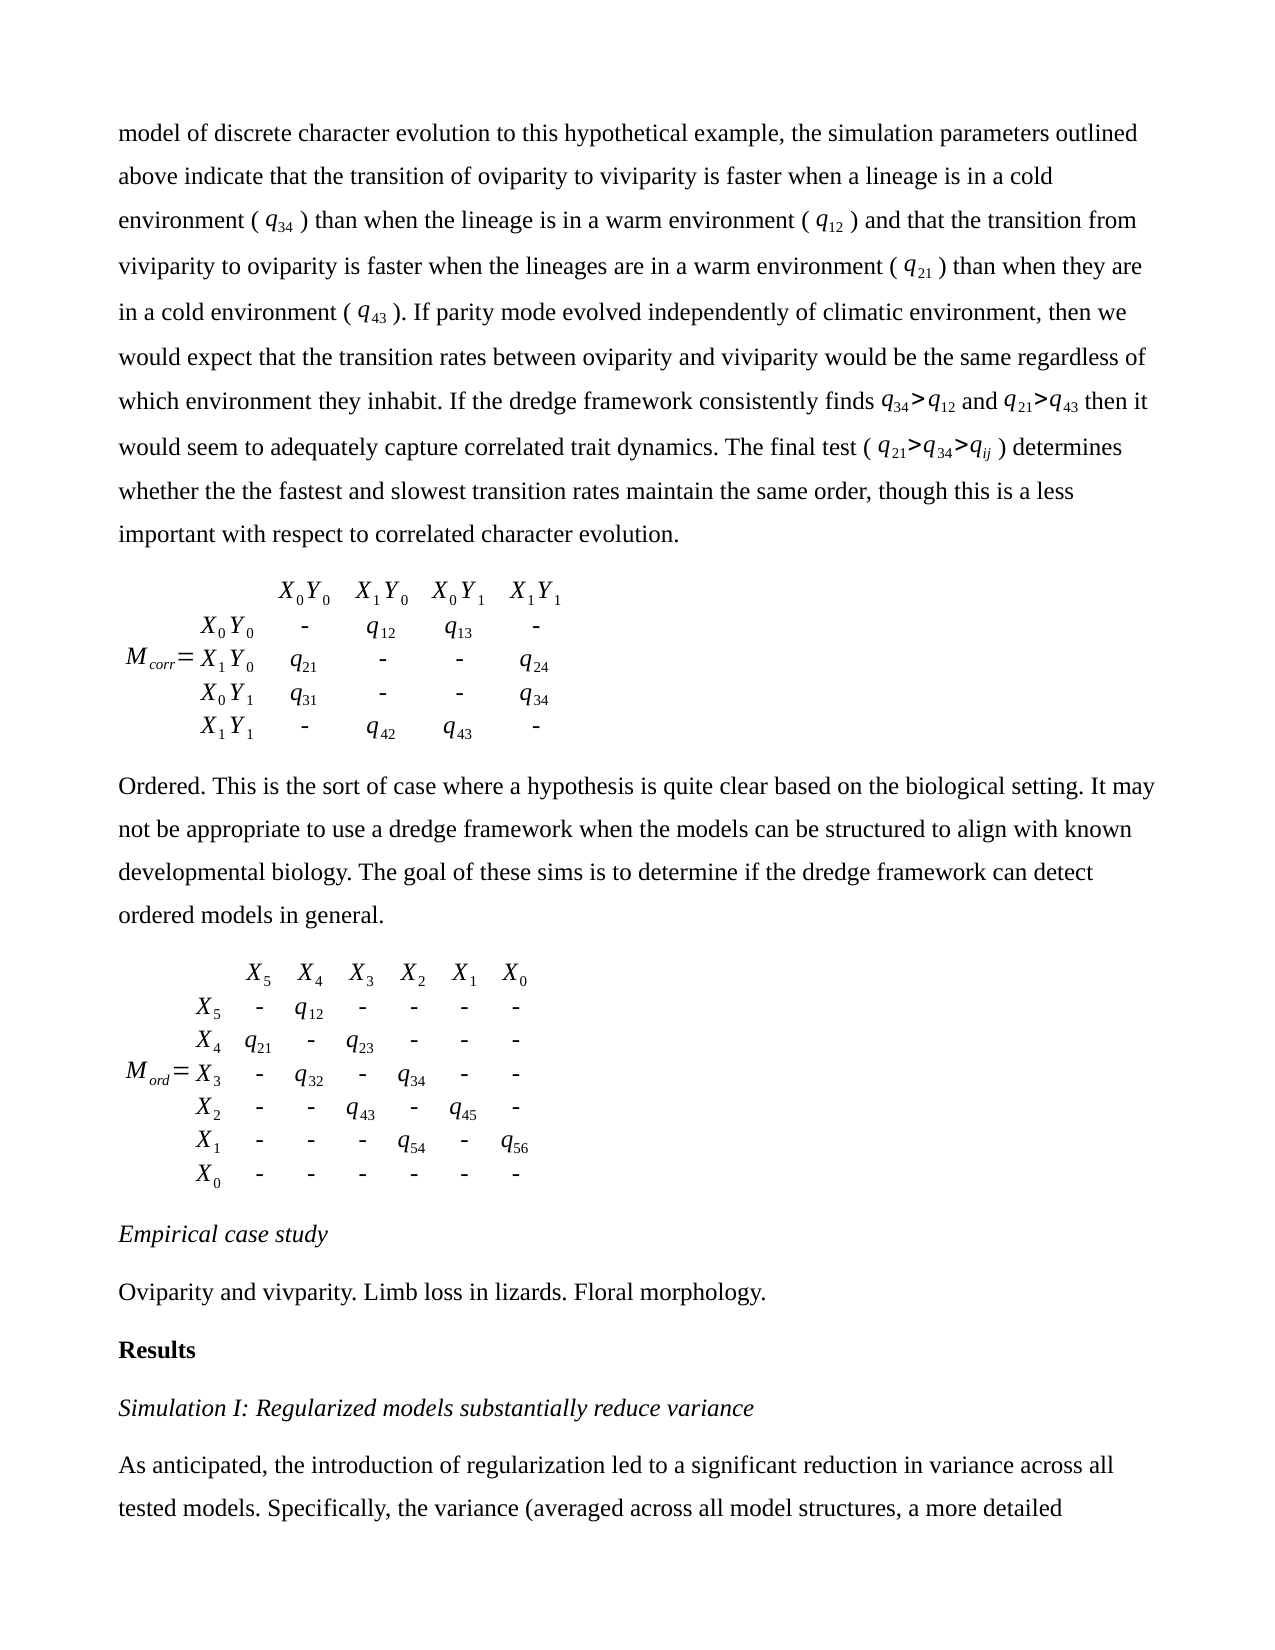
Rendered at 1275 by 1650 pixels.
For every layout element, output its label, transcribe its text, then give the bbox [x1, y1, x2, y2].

text As anticipated, the introduction of regularization led to a significant reduction in variance across all tested models. Specifically, the variance (averaged across all model structures, a more detailed [118, 1450, 1157, 1522]
text Oviparity and vivparity. Limb loss in lizards. Floral morphology. [118, 1277, 1157, 1306]
text When the generating model is consistent with Pagel’s (1994) correlated model, 100 datasets are simulated with transition rates of , , , and . A unique pure birth phylogeny with 250 tips is simulated for each dataset and rescaled to have a height of 1. To evaluate whether the dynamics of the correlated model are adequately captured, I quantify how often does the best fitting dredge model find that , , and . These comparisons are chosen because they are relevant to the interpretation of the correlated model. Specifically, evidence for the correlated model comes from tests of whether changes in the focal character, depend on the state of the background character (Pagel and Meade 2006). As a hypothetical example, consider the situation in whichis parity mode andis climatic preference in reptiles, where is oviparity,is viviparity,is a warm climatic preference, andis a cold climatic preference. An important factor for the evolutionary transition from egg-laying (oviparity) to live-birth (viviparity) in reptiles is the climate a lineage occupies, with squamate viviparity evolving frequently in colder climates, such as those found at high altitudes and latitudes (Blackburn 1999). When a correlated model of discrete character evolution to this hypothetical example, the simulation parameters outlined above indicate that the transition of oviparity to viviparity is faster when a lineage is in a cold environment () than when the lineage is in a warm environment () and that the transition from viviparity to oviparity is faster when the lineages are in a warm environment () than when they are in a cold environment (). If parity mode evolved independently of climatic environment, then we would expect that the transition rates between oviparity and viviparity would be the same regardless of which environment they inhabit. If the dredge framework consistently findsandthen it would seem to adequately capture correlated trait dynamics. The final test () determines whether the the fastest and slowest transition rates maintain the same order, though this is a less important with respect to correlated character evolution. [118, 118, 1157, 548]
text Results [118, 1335, 1157, 1364]
text Simulation I: Regularized models substantially reduce variance [118, 1393, 1157, 1421]
text Empirical case study [118, 1219, 1157, 1248]
text Ordered. This is the sort of case where a hypothesis is quite clear based on the biological setting. It may not be appropriate to use a dredge framework when the models can be structured to align with known developmental biology. The goal of these sims is to determine if the dredge framework can detect ordered models in general. [118, 771, 1157, 929]
